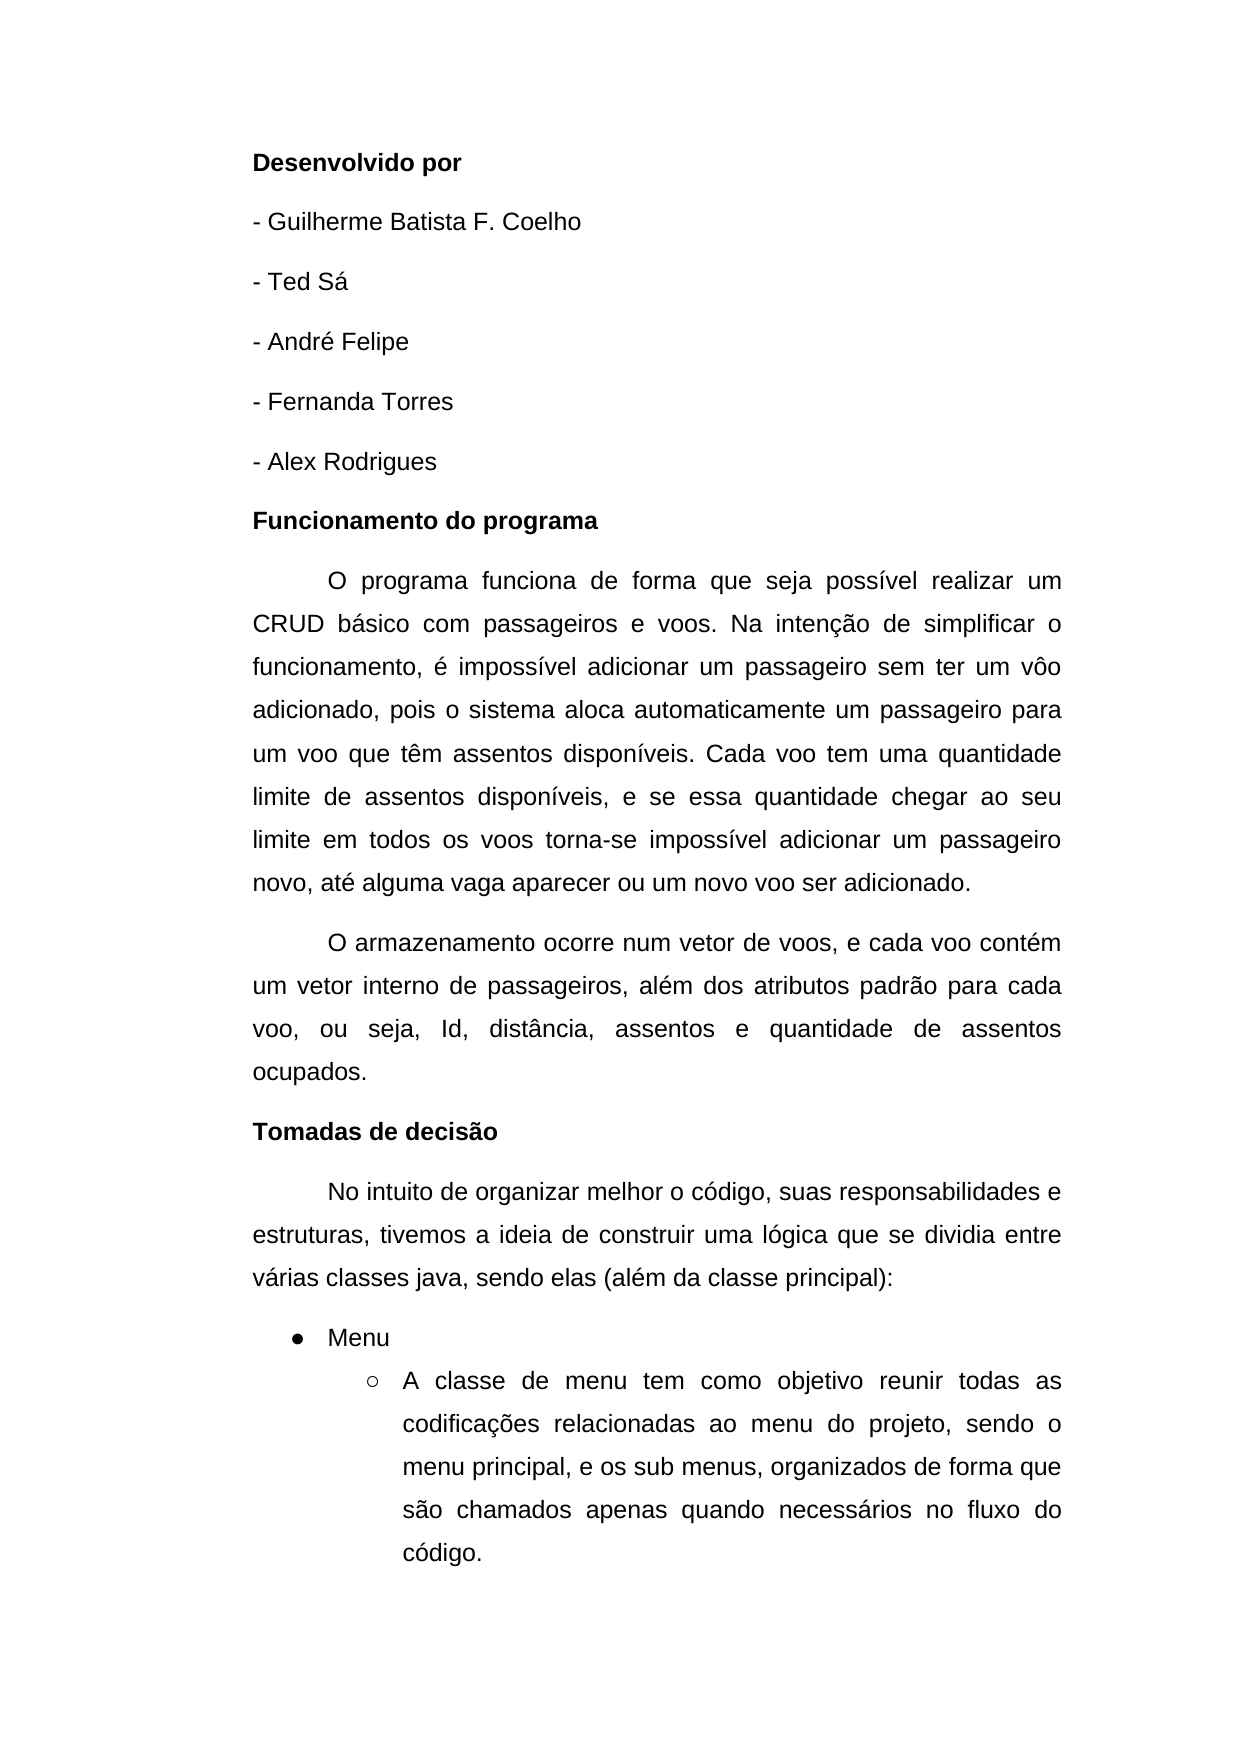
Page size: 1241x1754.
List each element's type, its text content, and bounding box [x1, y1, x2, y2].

list Menu [290, 1323, 1063, 1352]
text Tomadas de decisão [252, 1117, 1063, 1146]
text O programa funciona de forma que seja possível realizar um CRUD básico com passageiros e voos. Na intenção de simplificar o funcionamento, é impossível adicionar um passageiro sem ter um vôo adicionado, pois o sistema aloca automaticamente um passageiro para um voo que têm assentos disponíveis. Cada voo tem uma quantidade limite de assentos disponíveis, e se essa quantidade chegar ao seu limite em todos os voos torna-se impossível adicionar um passageiro novo, até alguma vaga aparecer ou um novo voo ser adicionado. [252, 566, 1063, 897]
list A classe de menu tem como objetivo reunir todas as codificações relacionadas ao menu do projeto, sendo o menu principal, e os sub menus, organizados de forma que são chamados apenas quando necessários no fluxo do código. [365, 1366, 1063, 1567]
text - Fernanda Torres [252, 387, 1063, 416]
text Desenvolvido por [252, 148, 1063, 176]
text Funcionamento do programa [252, 506, 1063, 535]
text No intuito de organizar melhor o código, suas responsabilidades e estruturas, tivemos a ideia de construir uma lógica que se dividia entre várias classes java, sendo elas (além da classe principal): [252, 1177, 1063, 1292]
text - Ted Sá [252, 267, 1063, 296]
text O armazenamento ocorre num vetor de voos, e cada voo contém um vetor interno de passageiros, além dos atributos padrão para cada voo, ou seja, Id, distância, assentos e quantidade de assentos ocupados. [252, 928, 1063, 1086]
text - André Felipe [252, 327, 1063, 356]
text - Guilherme Batista F. Coelho [252, 207, 1063, 236]
text - Alex Rodrigues [252, 447, 1063, 475]
